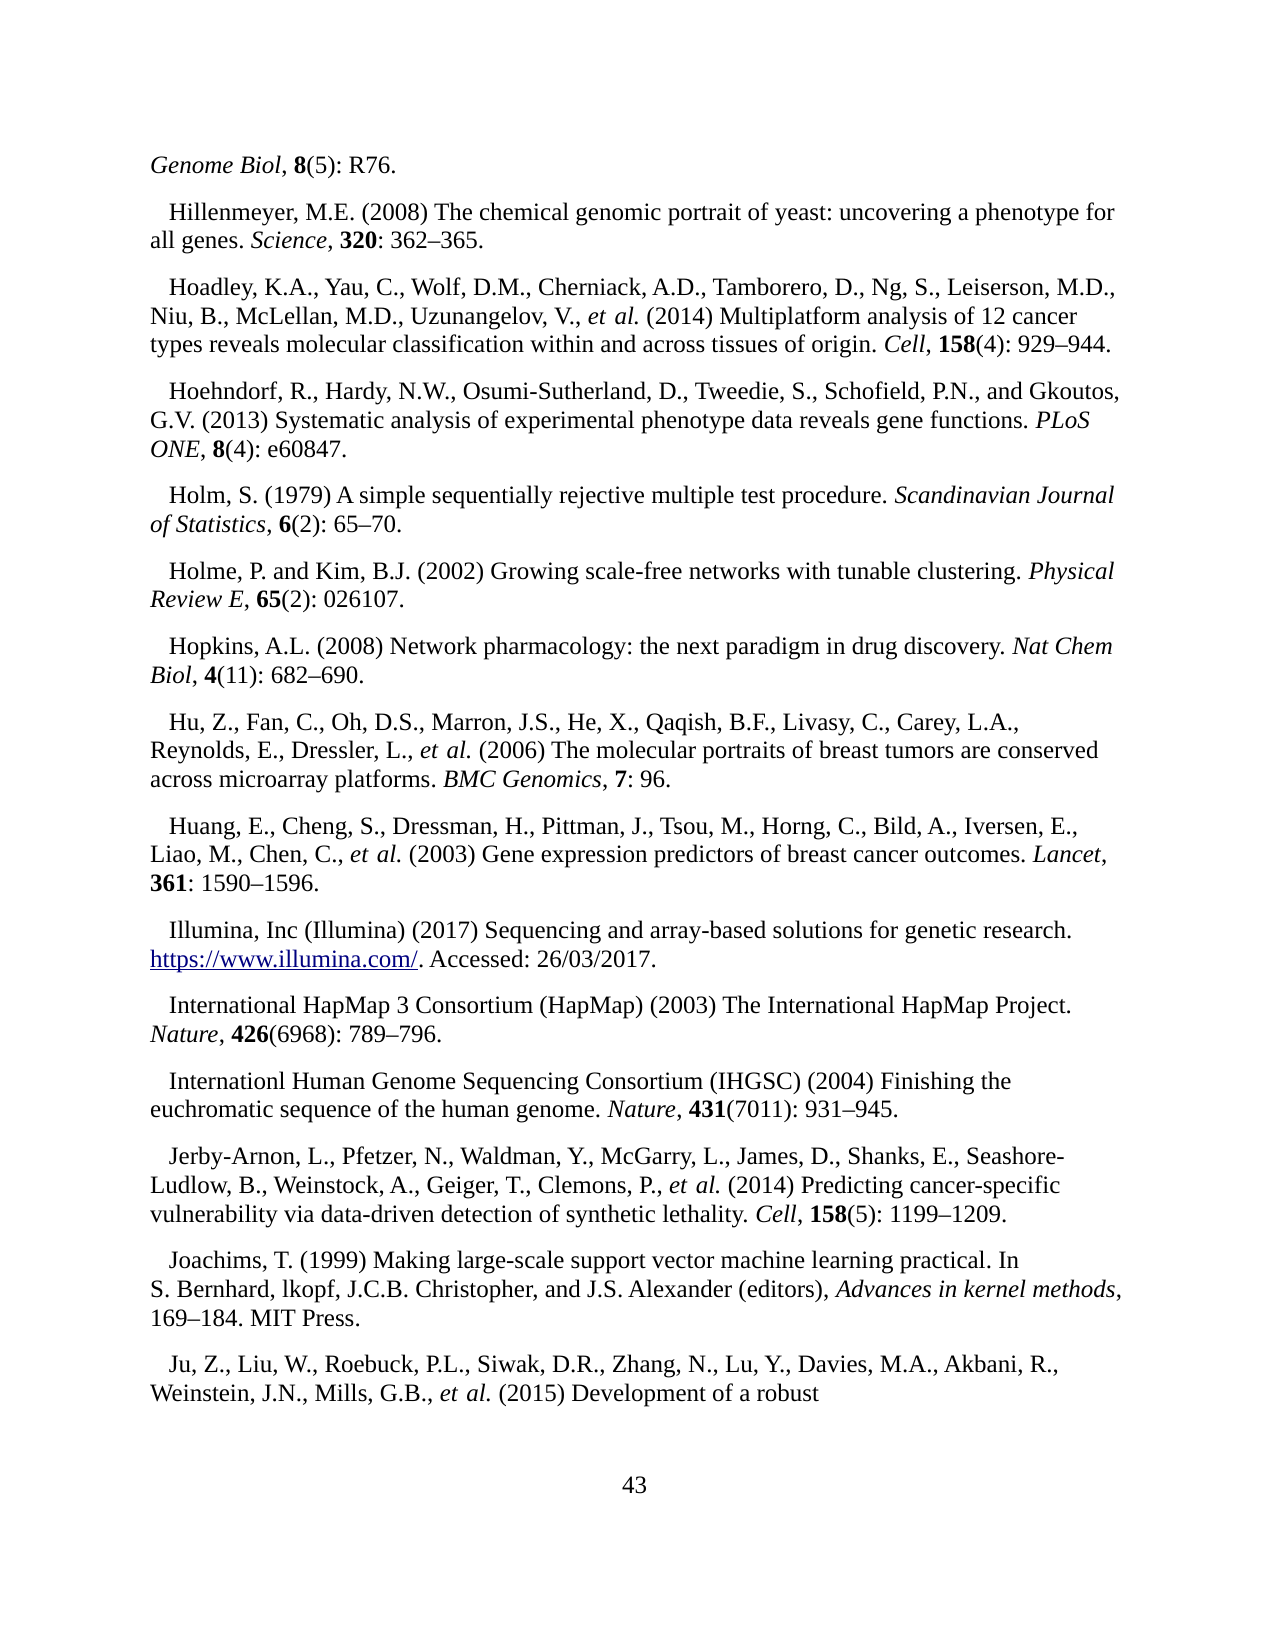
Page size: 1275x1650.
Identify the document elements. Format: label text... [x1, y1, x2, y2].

text Hillenmeyer, M.E. (2008) The chemical genomic portrait of yeast: uncovering a phenotype for all genes. Science, 320: 362–365. [150, 197, 1125, 254]
text Hopkins, A.L. (2008) Network pharmacology: the next paradigm in drug discovery. Nat Chem Biol, 4(11): 682–690. [150, 631, 1125, 689]
text International HapMap 3 Consortium (HapMap) (2003) The International HapMap Project. Nature, 426(6968): 789–796. [150, 990, 1125, 1048]
text Internationl Human Genome Sequencing Consortium (IHGSC) (2004) Finishing the euchromatic sequence of the human genome. Nature, 431(7011): 931–945. [150, 1066, 1125, 1123]
text Illumina, Inc (Illumina) (2017) Sequencing and array-based solutions for genetic research. https://www.illumina.com/. Accessed: 26/03/2017. [150, 915, 1125, 972]
text Jerby-Arnon, L., Pfetzer, N., Waldman, Y., McGarry, L., James, D., Shanks, E., Seashore-Ludlow, B., Weinstock, A., Geiger, T., Clemons, P., et al. (2014) Predicting cancer-specific vulnerability via data-driven detection of synthetic lethality. Cell, 158(5): 1199–1209. [150, 1141, 1125, 1227]
text Joachims, T. (1999) Making large-scale support vector machine learning practical. In S. Bernhard, lkopf, J.C.B. Christopher, and J.S. Alexander (editors), Advances in kernel methods, 169–184. MIT Press. [150, 1245, 1125, 1332]
text Ju, Z., Liu, W., Roebuck, P.L., Siwak, D.R., Zhang, N., Lu, Y., Davies, M.A., Akbani, R., Weinstein, J.N., Mills, G.B., et al. (2015) Development of a robust [150, 1349, 1125, 1407]
text Huang, E., Cheng, S., Dressman, H., Pittman, J., Tsou, M., Horng, C., Bild, A., Iversen, E., Liao, M., Chen, C., et al. (2003) Gene expression predictors of breast cancer outcomes. Lancet, 361: 1590–1596. [150, 811, 1125, 897]
text Genome Biol, 8(5): R76. [150, 150, 1125, 179]
text Hoehndorf, R., Hardy, N.W., Osumi-Sutherland, D., Tweedie, S., Schofield, P.N., and Gkoutos, G.V. (2013) Systematic analysis of experimental phenotype data reveals gene functions. PLoS ONE, 8(4): e60847. [150, 376, 1125, 462]
text Hoadley, K.A., Yau, C., Wolf, D.M., Cherniack, A.D., Tamborero, D., Ng, S., Leiserson, M.D., Niu, B., McLellan, M.D., Uzunangelov, V., et al. (2014) Multiplatform analysis of 12 cancer types reveals molecular classification within and across tissues of origin. Cell, 158(4): 929–944. [150, 272, 1125, 358]
text Holme, P. and Kim, B.J. (2002) Growing scale-free networks with tunable clustering. Physical Review E, 65(2): 026107. [150, 556, 1125, 613]
text Hu, Z., Fan, C., Oh, D.S., Marron, J.S., He, X., Qaqish, B.F., Livasy, C., Carey, L.A., Reynolds, E., Dressler, L., et al. (2006) The molecular portraits of breast tumors are conserved across microarray platforms. BMC Genomics, 7: 96. [150, 707, 1125, 793]
text Holm, S. (1979) A simple sequentially rejective multiple test procedure. Scandinavian Journal of Statistics, 6(2): 65–70. [150, 480, 1125, 538]
